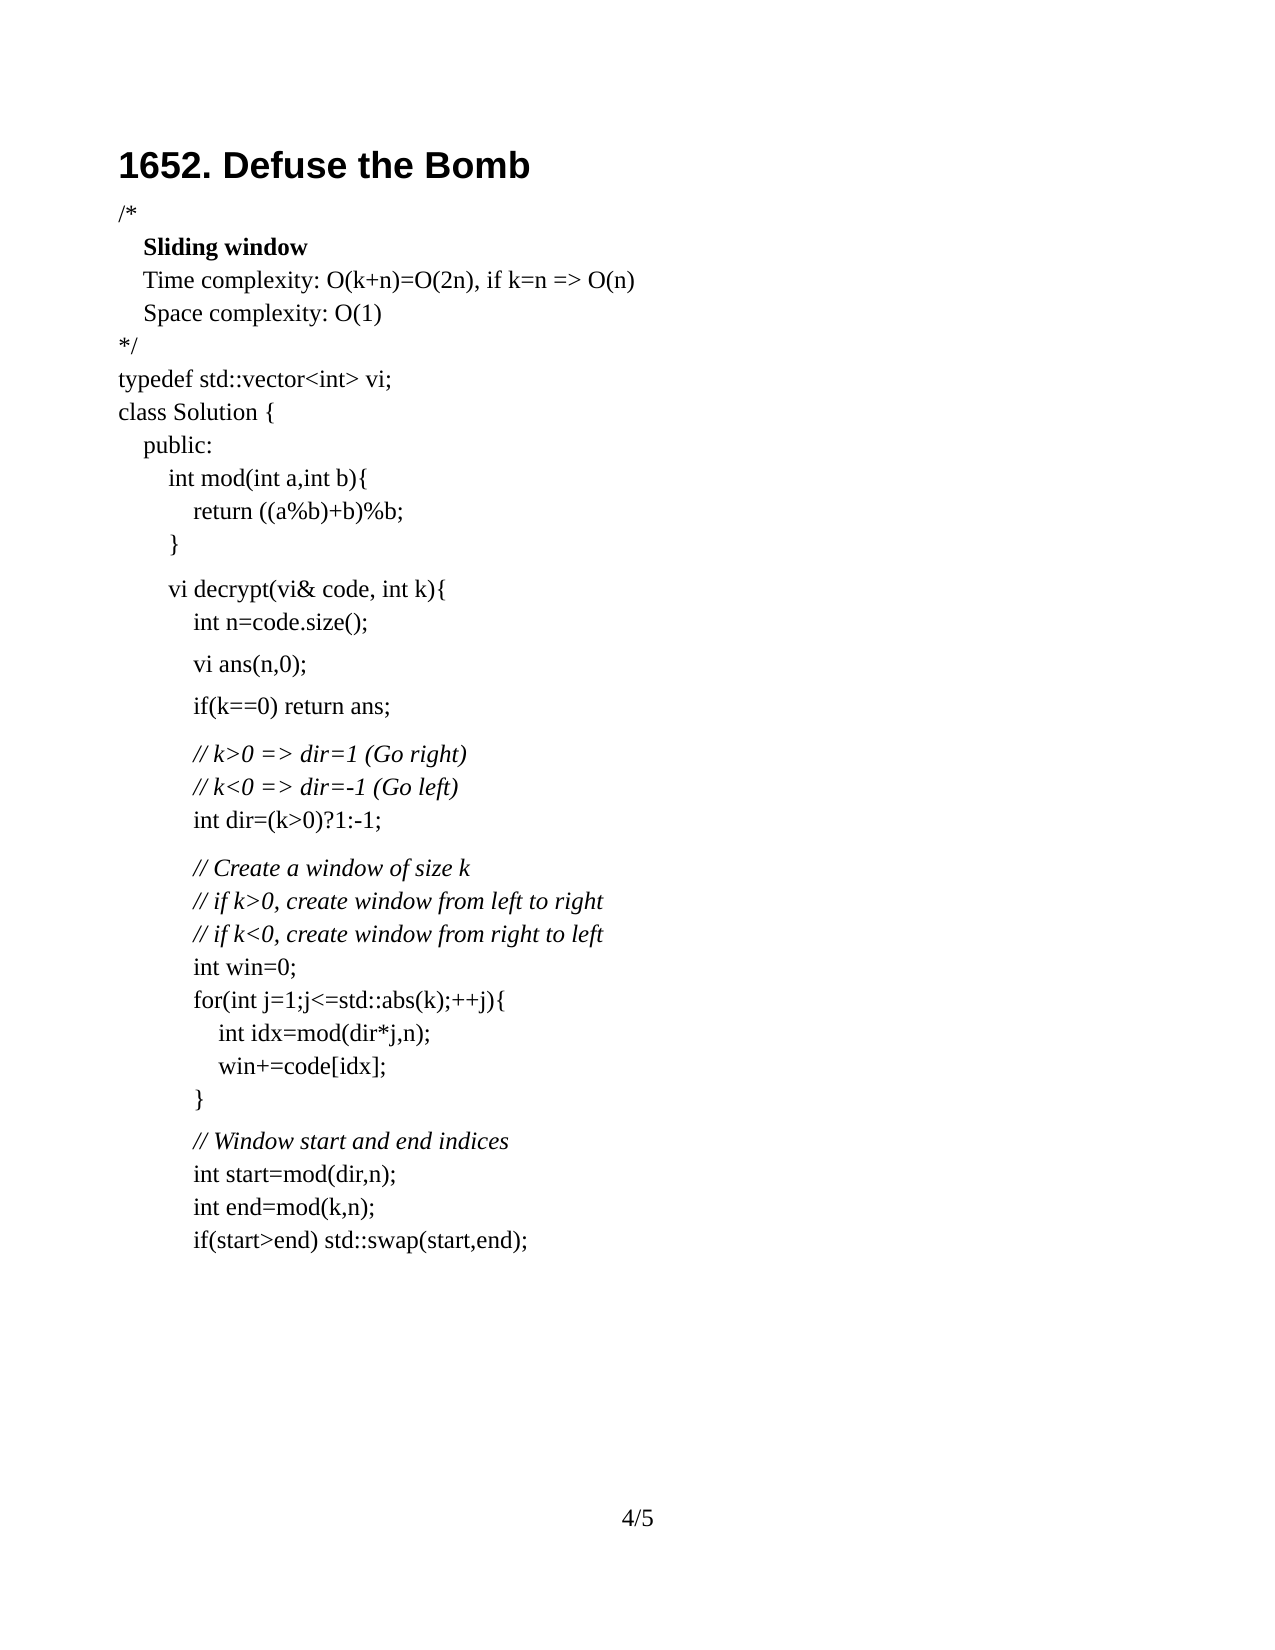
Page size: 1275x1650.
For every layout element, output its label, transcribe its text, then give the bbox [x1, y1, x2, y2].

text public: [118, 430, 1157, 459]
text int win=0; [118, 952, 1157, 981]
text vi decrypt(vi& code, int k){ [118, 574, 1157, 603]
text win+=code[idx]; [118, 1051, 1157, 1080]
text // Window start and end indices [118, 1126, 1157, 1155]
text return ((a%b)+b)%b; [118, 496, 1157, 525]
subtitle 1652. Defuse the Bomb [118, 143, 1157, 186]
text class Solution { [118, 397, 1157, 426]
text if(k==0) return ans; [118, 691, 1157, 720]
text int n=code.size(); [118, 607, 1157, 636]
text // Create a window of size k [118, 853, 1157, 882]
text typedef std::vector<int> vi; [118, 364, 1157, 393]
text int idx=mod(dir*j,n); [118, 1018, 1157, 1047]
text for(int j=1;j<=std::abs(k);++j){ [118, 985, 1157, 1014]
text /* [118, 199, 1157, 227]
text Sliding window [118, 232, 1157, 261]
text Space complexity: O(1) [118, 298, 1157, 327]
text vi ans(n,0); [118, 649, 1157, 678]
text // k>0 => dir=1 (Go right) [118, 739, 1157, 768]
text // if k>0, create window from left to right [118, 886, 1157, 915]
text */ [118, 331, 1157, 359]
text int start=mod(dir,n); [118, 1159, 1157, 1188]
text } [118, 1084, 1157, 1113]
text Time complexity: O(k+n)=O(2n), if k=n => O(n) [118, 265, 1157, 293]
text int mod(int a,int b){ [118, 463, 1157, 492]
text int dir=(k>0)?1:-1; [118, 805, 1157, 834]
text if(start>end) std::swap(start,end); [118, 1225, 1157, 1254]
text // if k<0, create window from right to left [118, 919, 1157, 948]
text } [118, 529, 1157, 558]
text // k<0 => dir=-1 (Go left) [118, 772, 1157, 801]
text int end=mod(k,n); [118, 1192, 1157, 1221]
